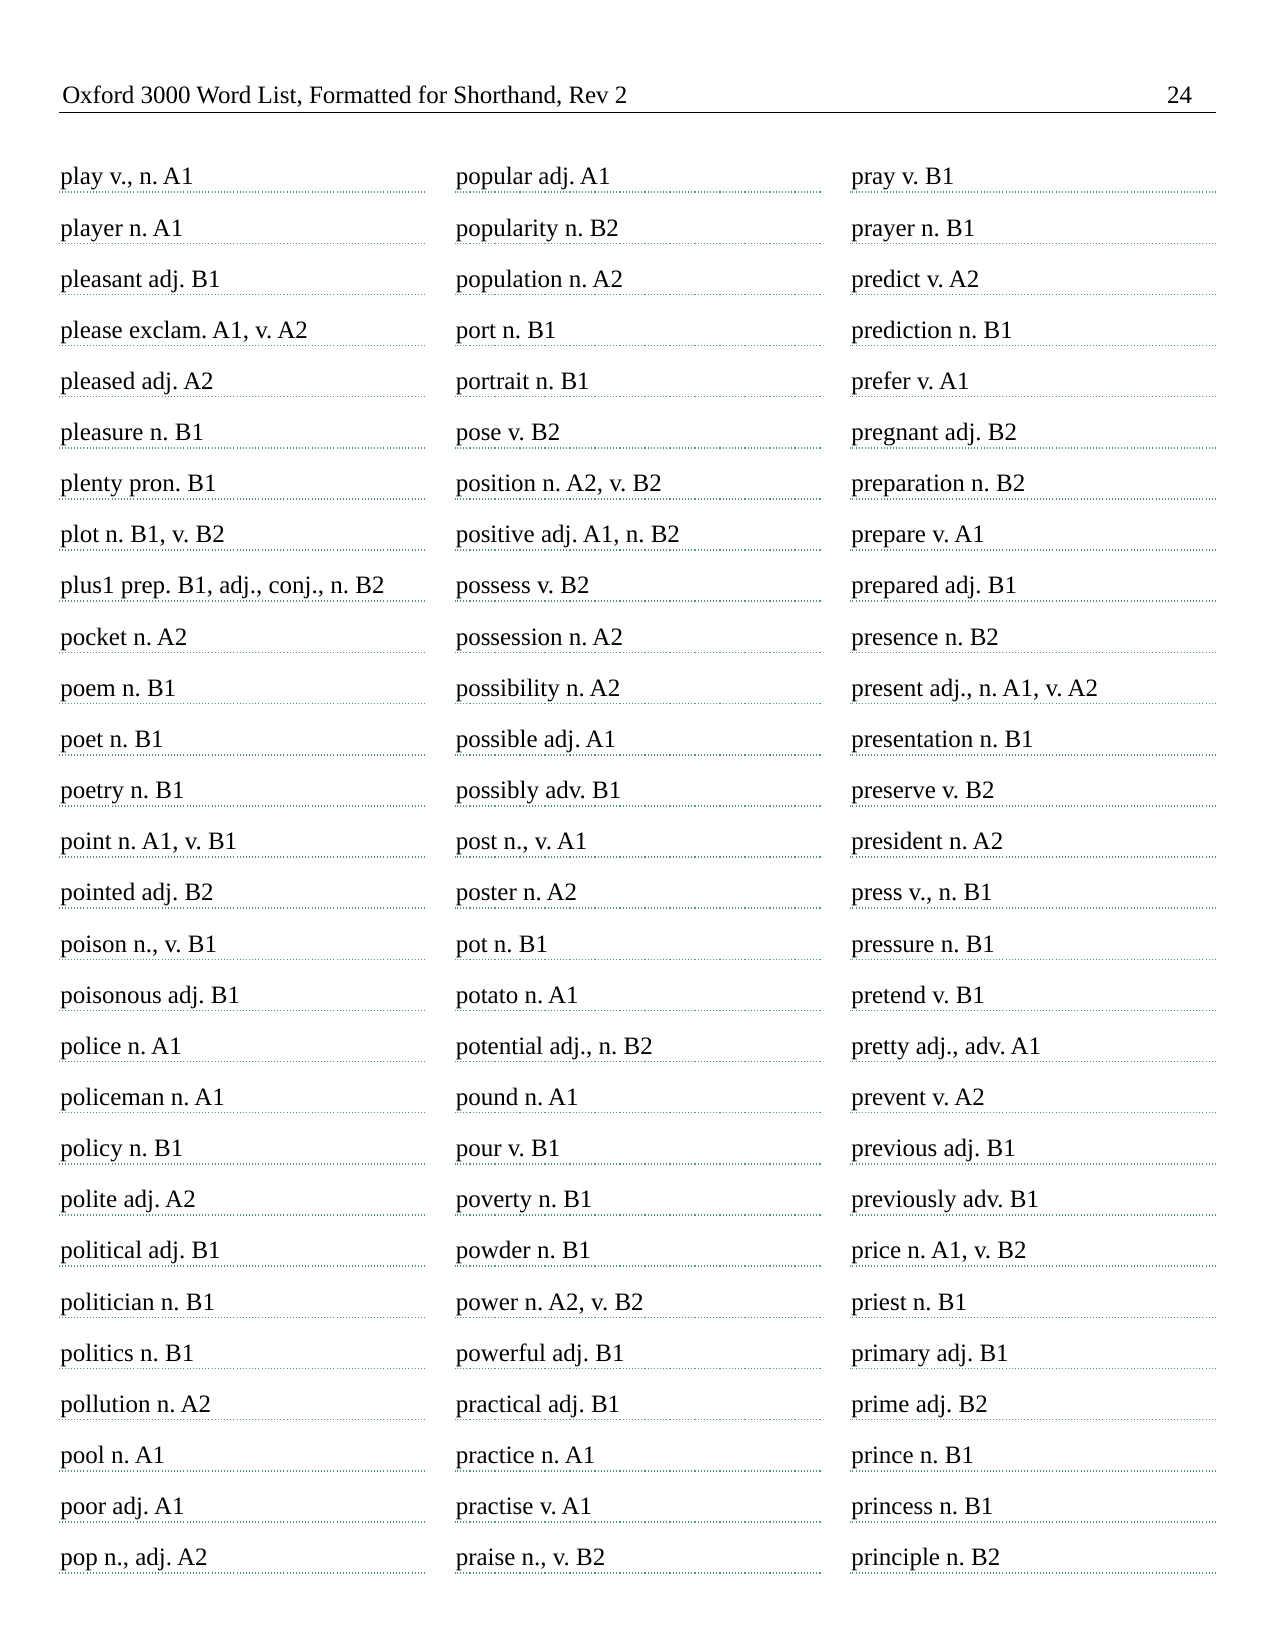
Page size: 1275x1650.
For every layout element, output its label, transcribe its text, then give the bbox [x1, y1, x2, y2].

text prefer v. A1 [850, 346, 1216, 397]
text powder n. B1 [454, 1216, 821, 1267]
text poison n., v. B1 [59, 909, 425, 960]
text plus1 prep. B1, adj., conj., n. B2 [59, 551, 425, 602]
text play v., n. A1 [59, 142, 425, 193]
text political adj. B1 [59, 1216, 425, 1267]
text practise v. A1 [454, 1472, 821, 1523]
text preserve v. B2 [850, 756, 1216, 807]
text predict v. A2 [850, 244, 1216, 295]
text praise n., v. B2 [454, 1523, 821, 1574]
text poetry n. B1 [59, 756, 425, 807]
text positive adj. A1, n. B2 [454, 500, 821, 551]
text potato n. A1 [454, 960, 821, 1011]
text prayer n. B1 [850, 193, 1216, 244]
text possess v. B2 [454, 551, 821, 602]
text preparation n. B2 [850, 449, 1216, 500]
text princess n. B1 [850, 1472, 1216, 1523]
text possession n. A2 [454, 602, 821, 653]
text poisonous adj. B1 [59, 960, 425, 1011]
text plenty pron. B1 [59, 449, 425, 500]
text polite adj. A2 [59, 1165, 425, 1216]
text powerful adj. B1 [454, 1318, 821, 1369]
text population n. A2 [454, 244, 821, 295]
text pocket n. A2 [59, 602, 425, 653]
text policeman n. A1 [59, 1062, 425, 1113]
text pop n., adj. A2 [59, 1523, 425, 1574]
text press v., n. B1 [850, 858, 1216, 909]
text previous adj. B1 [850, 1113, 1216, 1165]
text prevent v. A2 [850, 1062, 1216, 1113]
text pretty adj., adv. A1 [850, 1011, 1216, 1062]
text prepare v. A1 [850, 500, 1216, 551]
text player n. A1 [59, 193, 425, 244]
text poor adj. A1 [59, 1472, 425, 1523]
text possible adj. A1 [454, 704, 821, 756]
text primary adj. B1 [850, 1318, 1216, 1369]
text prediction n. B1 [850, 295, 1216, 346]
text potential adj., n. B2 [454, 1011, 821, 1062]
text post n., v. A1 [454, 807, 821, 858]
text pleased adj. A2 [59, 346, 425, 397]
text plot n. B1, v. B2 [59, 500, 425, 551]
text policy n. B1 [59, 1113, 425, 1165]
text presentation n. B1 [850, 704, 1216, 756]
text pregnant adj. B2 [850, 397, 1216, 449]
text poet n. B1 [59, 704, 425, 756]
text practice n. A1 [454, 1420, 821, 1472]
text poverty n. B1 [454, 1165, 821, 1216]
text price n. A1, v. B2 [850, 1216, 1216, 1267]
text pleasure n. B1 [59, 397, 425, 449]
text possibly adv. B1 [454, 756, 821, 807]
text power n. A2, v. B2 [454, 1267, 821, 1318]
text popular adj. A1 [454, 142, 821, 193]
text pour v. B1 [454, 1113, 821, 1165]
text please exclam. A1, v. A2 [59, 295, 425, 346]
text previously adv. B1 [850, 1165, 1216, 1216]
text port n. B1 [454, 295, 821, 346]
text poster n. A2 [454, 858, 821, 909]
text poem n. B1 [59, 653, 425, 704]
text politics n. B1 [59, 1318, 425, 1369]
text popularity n. B2 [454, 193, 821, 244]
text priest n. B1 [850, 1267, 1216, 1318]
text pressure n. B1 [850, 909, 1216, 960]
text point n. A1, v. B1 [59, 807, 425, 858]
text pool n. A1 [59, 1420, 425, 1472]
text present adj., n. A1, v. A2 [850, 653, 1216, 704]
text pretend v. B1 [850, 960, 1216, 1011]
text pray v. B1 [850, 142, 1216, 193]
text position n. A2, v. B2 [454, 449, 821, 500]
text practical adj. B1 [454, 1369, 821, 1420]
text politician n. B1 [59, 1267, 425, 1318]
text pollution n. A2 [59, 1369, 425, 1420]
text prepared adj. B1 [850, 551, 1216, 602]
text pointed adj. B2 [59, 858, 425, 909]
text pound n. A1 [454, 1062, 821, 1113]
text police n. A1 [59, 1011, 425, 1062]
text possibility n. A2 [454, 653, 821, 704]
text portrait n. B1 [454, 346, 821, 397]
text pleasant adj. B1 [59, 244, 425, 295]
text pot n. B1 [454, 909, 821, 960]
text president n. A2 [850, 807, 1216, 858]
text prince n. B1 [850, 1420, 1216, 1472]
text prime adj. B2 [850, 1369, 1216, 1420]
text principle n. B2 [850, 1523, 1216, 1574]
text pose v. B2 [454, 397, 821, 449]
text presence n. B2 [850, 602, 1216, 653]
